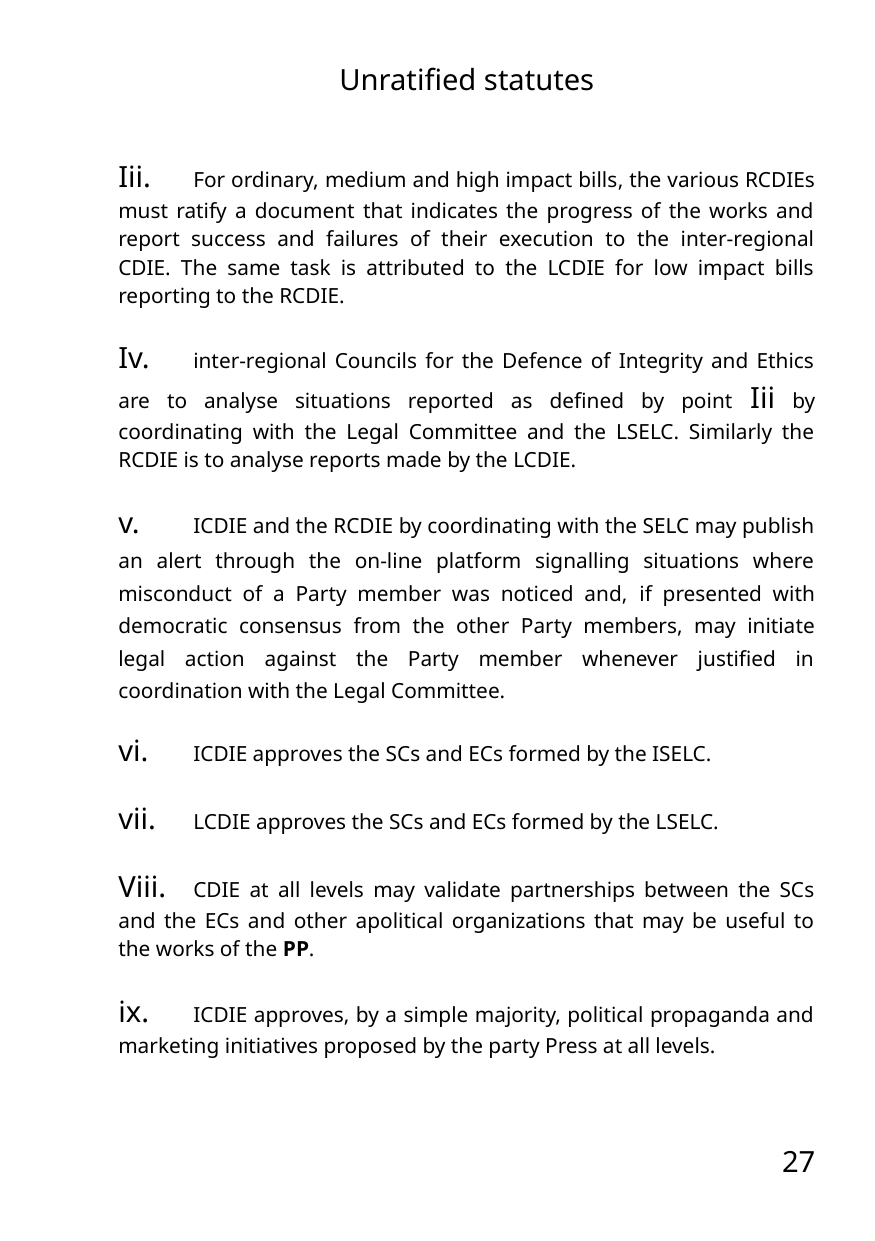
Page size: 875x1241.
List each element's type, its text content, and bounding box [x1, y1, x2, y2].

text Iii. For ordinary, medium and high impact bills, the various RCDIEs must ratify a document that indicates the progress of the works and report success and failures of their execution to the inter-regional CDIE. The same task is attributed to the LCDIE for low impact bills reporting to the RCDIE. [118, 156, 815, 310]
text vii. LCDIE approves the SCs and ECs formed by the LSELC. [118, 798, 815, 838]
text Viii. CDIE at all levels may validate partnerships between the SCs and the ECs and other apolitical organizations that may be useful to the works of the PP. [118, 866, 815, 963]
text vi. ICDIE approves the SCs and ECs formed by the ISELC. [118, 730, 815, 770]
text v. ICDIE and the RCDIE by coordinating with the SELC may publish an alert through the on-line platform signalling situations where misconduct of a Party member was noticed and, if presented with democratic consensus from the other Party members, may initiate legal action against the Party member whenever justified in coordination with the Legal Committee. [118, 502, 815, 705]
text ix. ICDIE approves, by a simple majority, political propaganda and marketing initiatives proposed by the party Press at all levels. [118, 991, 815, 1059]
text Iv. inter-regional Councils for the Defence of Integrity and Ethics are to analyse situations reported as defined by point Iii by coordinating with the Legal Committee and the LSELC. Similarly the RCDIE is to analyse reports made by the LCDIE. [118, 338, 815, 474]
